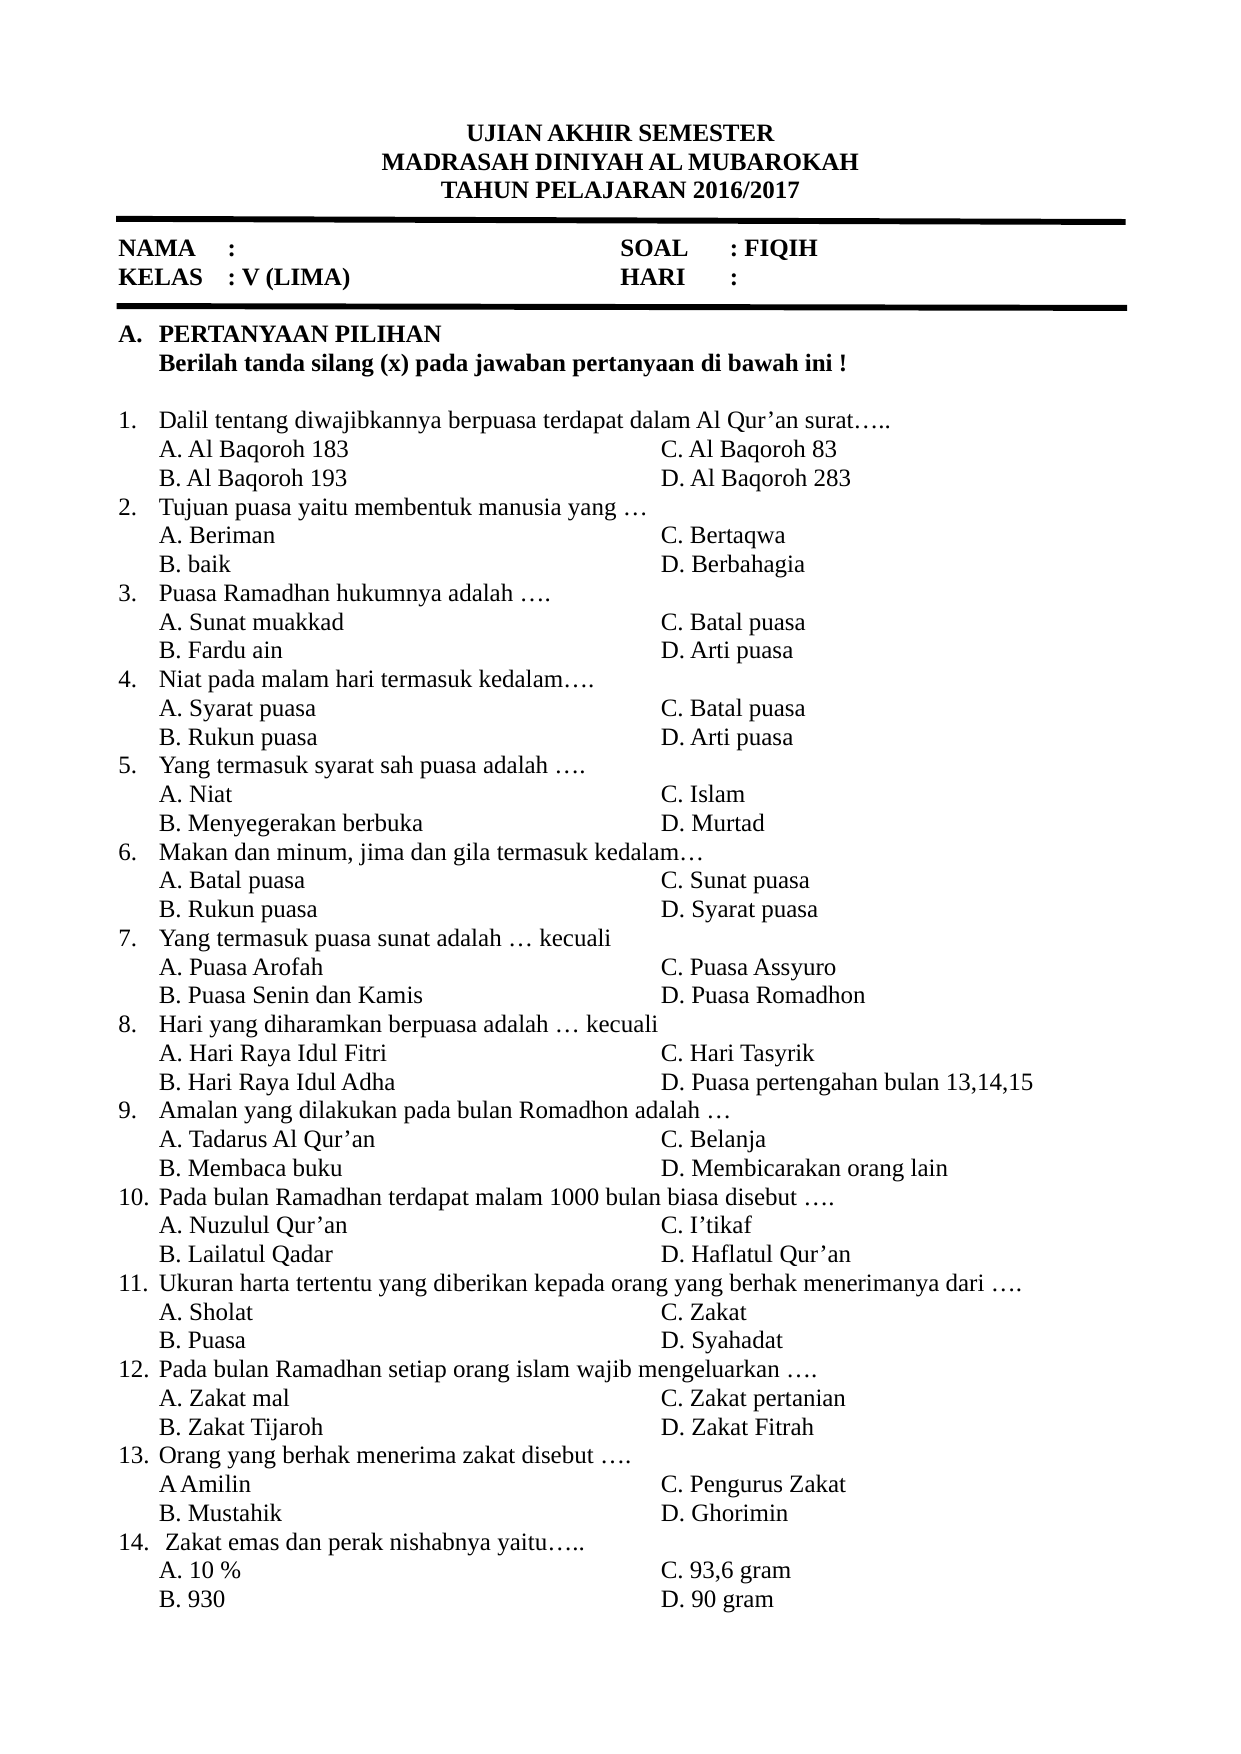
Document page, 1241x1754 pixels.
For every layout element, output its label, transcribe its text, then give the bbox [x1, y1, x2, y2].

text B. baik [118, 549, 620, 578]
text B. Menyegerakan berbuka [118, 808, 620, 837]
text A. Zakat mal [118, 1383, 620, 1412]
text B. Mustahik [118, 1498, 620, 1527]
text D. Membicarakan orang lain [620, 1153, 1122, 1182]
text C. Batal puasa [620, 607, 1122, 636]
text C. Hari Tasyrik [620, 1038, 1122, 1067]
text C. Al Baqoroh 83 [620, 434, 1122, 463]
text KELAS : V (LIMA) [118, 262, 620, 291]
text D. Murtad [620, 808, 1122, 837]
text C. Belanja [620, 1124, 1122, 1153]
text NAMA : [118, 233, 620, 262]
text 13. Orang yang berhak menerima zakat disebut …. [118, 1441, 1122, 1469]
text D. Al Baqoroh 283 [620, 463, 1122, 492]
text B. Fardu ain [118, 636, 620, 664]
text C. Zakat pertanian [620, 1383, 1122, 1412]
text C. Bertaqwa [620, 521, 1122, 549]
text TAHUN PELAJARAN 2016/2017 [118, 176, 1122, 204]
text A. Hari Raya Idul Fitri [118, 1038, 620, 1067]
text 10. Pada bulan Ramadhan terdapat malam 1000 bulan biasa disebut …. [118, 1182, 1122, 1211]
text MADRASAH DINIYAH AL MUBAROKAH [118, 147, 1122, 176]
text C. Islam [620, 779, 1122, 808]
text 1. Dalil tentang diwajibkannya berpuasa terdapat dalam Al Qur’an surat….. [118, 406, 1122, 434]
text B. Puasa Senin dan Kamis [118, 981, 620, 1009]
text C. I’tikaf [620, 1211, 1122, 1239]
text 14. Zakat emas dan perak nishabnya yaitu….. [118, 1527, 1122, 1556]
text B. Lailatul Qadar [118, 1239, 620, 1268]
text 6. Makan dan minum, jima dan gila termasuk kedalam… [118, 837, 1122, 866]
text C. 93,6 gram [620, 1556, 1122, 1584]
text B. 930 [118, 1584, 620, 1613]
text B. Al Baqoroh 193 [118, 463, 620, 492]
text B. Puasa [118, 1326, 620, 1354]
text Berilah tanda silang (x) pada jawaban pertanyaan di bawah ini ! [118, 348, 1122, 377]
text C. Batal puasa [620, 693, 1122, 722]
text UJIAN AKHIR SEMESTER [118, 118, 1122, 147]
text D. Syahadat [620, 1326, 1122, 1354]
text D. Arti puasa [620, 722, 1122, 751]
text A. Sunat muakkad [118, 607, 620, 636]
text C. Pengurus Zakat [620, 1469, 1122, 1498]
text B. Membaca buku [118, 1153, 620, 1182]
text A. PERTANYAAN PILIHAN [118, 319, 1122, 348]
text 4. Niat pada malam hari termasuk kedalam…. [118, 664, 1122, 693]
text 7. Yang termasuk puasa sunat adalah … kecuali [118, 923, 1122, 952]
text A. Beriman [118, 521, 620, 549]
text B. Hari Raya Idul Adha [118, 1067, 620, 1096]
text D. Zakat Fitrah [620, 1412, 1122, 1441]
text A. 10 % [118, 1556, 620, 1584]
text D. Puasa Romadhon [620, 981, 1122, 1009]
text A. Nuzulul Qur’an [118, 1211, 620, 1239]
text A. Niat [118, 779, 620, 808]
text D. 90 gram [620, 1584, 1122, 1613]
text A. Puasa Arofah [118, 952, 620, 981]
text C. Zakat [620, 1297, 1122, 1326]
text HARI : [620, 262, 1122, 291]
text C. Sunat puasa [620, 866, 1122, 894]
text A. Tadarus Al Qur’an [118, 1124, 620, 1153]
text 2. Tujuan puasa yaitu membentuk manusia yang … [118, 492, 1122, 521]
text 12. Pada bulan Ramadhan setiap orang islam wajib mengeluarkan …. [118, 1354, 1122, 1383]
text A Amilin [118, 1469, 620, 1498]
text 8. Hari yang diharamkan berpuasa adalah … kecuali [118, 1009, 1122, 1038]
text B. Zakat Tijaroh [118, 1412, 620, 1441]
text D. Berbahagia [620, 549, 1122, 578]
text 3. Puasa Ramadhan hukumnya adalah …. [118, 578, 1122, 607]
text D. Syarat puasa [620, 894, 1122, 923]
text A. Al Baqoroh 183 [118, 434, 620, 463]
text SOAL : FIQIH [620, 233, 1122, 262]
text 9. Amalan yang dilakukan pada bulan Romadhon adalah … [118, 1096, 1122, 1124]
text 11. Ukuran harta tertentu yang diberikan kepada orang yang berhak menerimanya dari …. [118, 1268, 1122, 1297]
text C. Puasa Assyuro [620, 952, 1122, 981]
text A. Syarat puasa [118, 693, 620, 722]
text A. Batal puasa [118, 866, 620, 894]
text 5. Yang termasuk syarat sah puasa adalah …. [118, 751, 1122, 779]
text D. Arti puasa [620, 636, 1122, 664]
text D. Haflatul Qur’an [620, 1239, 1122, 1268]
text D. Ghorimin [620, 1498, 1122, 1527]
text A. Sholat [118, 1297, 620, 1326]
text B. Rukun puasa [118, 722, 620, 751]
text D. Puasa pertengahan bulan 13,14,15 [620, 1067, 1122, 1096]
text B. Rukun puasa [118, 894, 620, 923]
